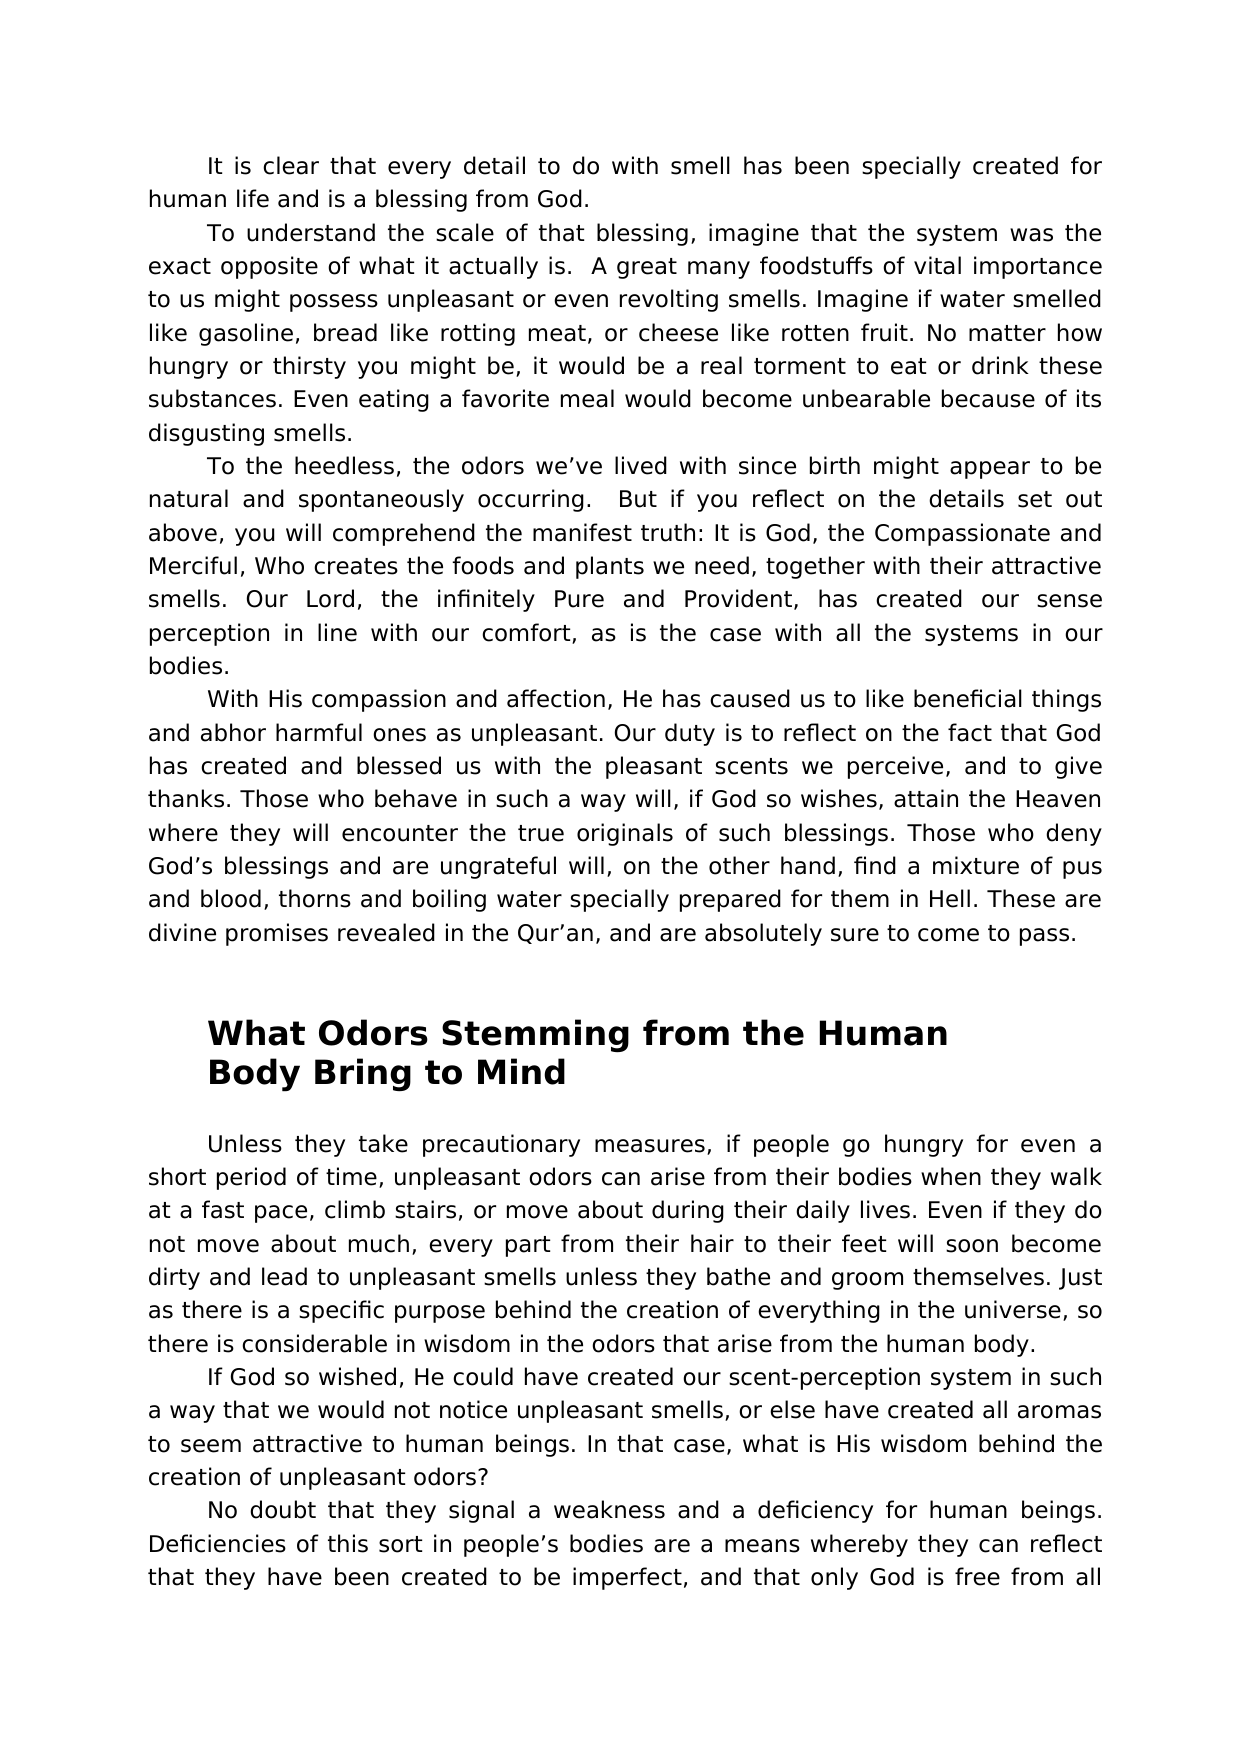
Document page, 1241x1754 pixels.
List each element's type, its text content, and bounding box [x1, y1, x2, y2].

text To understand the scale of that blessing, imagine that the system was the exact opposite of what it actually is. A great many foodstuffs of vital importance to us might possess unpleasant or even revolting smells. Imagine if water smelled like gasoline, bread like rotting meat, or cheese like rotten fruit. No matter how hungry or thirsty you might be, it would be a real torment to eat or drink these substances. Even eating a favorite meal would become unbearable because of its disgusting smells. [148, 214, 1104, 448]
text If God so wished, He could have created our scent-perception system in such a way that we would not notice unpleasant smells, or else have created all aromas to seem attractive to human beings. In that case, what is His wisdom behind the creation of unpleasant odors? [148, 1359, 1104, 1492]
text Body Bring to Mind [148, 1053, 1104, 1092]
text What Odors Stemming from the Human [148, 1014, 1104, 1053]
text No doubt that they signal a weakness and a deficiency for human beings. Deficiencies of this sort in people’s bodies are a means whereby they can reflect that they have been created to be imperfect, and that only God is free from all [148, 1492, 1104, 1592]
text To the heedless, the odors we’ve lived with since birth might appear to be natural and spontaneously occurring. But if you reflect on the details set out above, you will comprehend the manifest truth: It is God, the Compassionate and Merciful, Who creates the foods and plants we need, together with their attractive smells. Our Lord, the infinitely Pure and Provident, has created our sense perception in line with our comfort, as is the case with all the systems in our bodies. [148, 448, 1104, 681]
text With His compassion and affection, He has caused us to like beneficial things and abhor harmful ones as unpleasant. Our duty is to reflect on the fact that God has created and blessed us with the pleasant scents we perceive, and to give thanks. Those who behave in such a way will, if God so wishes, attain the Heaven where they will encounter the true originals of such blessings. Those who deny God’s blessings and are ungrateful will, on the other hand, find a mixture of pus and blood, thorns and boiling water specially prepared for them in Hell. These are divine promises revealed in the Qur’an, and are absolutely sure to come to pass. [148, 681, 1104, 948]
text It is clear that every detail to do with smell has been specially created for human life and is a blessing from God. [148, 148, 1104, 214]
text Unless they take precautionary measures, if people go hungry for even a short period of time, unpleasant odors can arise from their bodies when they walk at a fast pace, climb stairs, or move about during their daily lives. Even if they do not move about much, every part from their hair to their feet will soon become dirty and lead to unpleasant smells unless they bathe and groom themselves. Just as there is a specific purpose behind the creation of everything in the universe, so there is considerable in wisdom in the odors that arise from the human body. [148, 1125, 1104, 1359]
